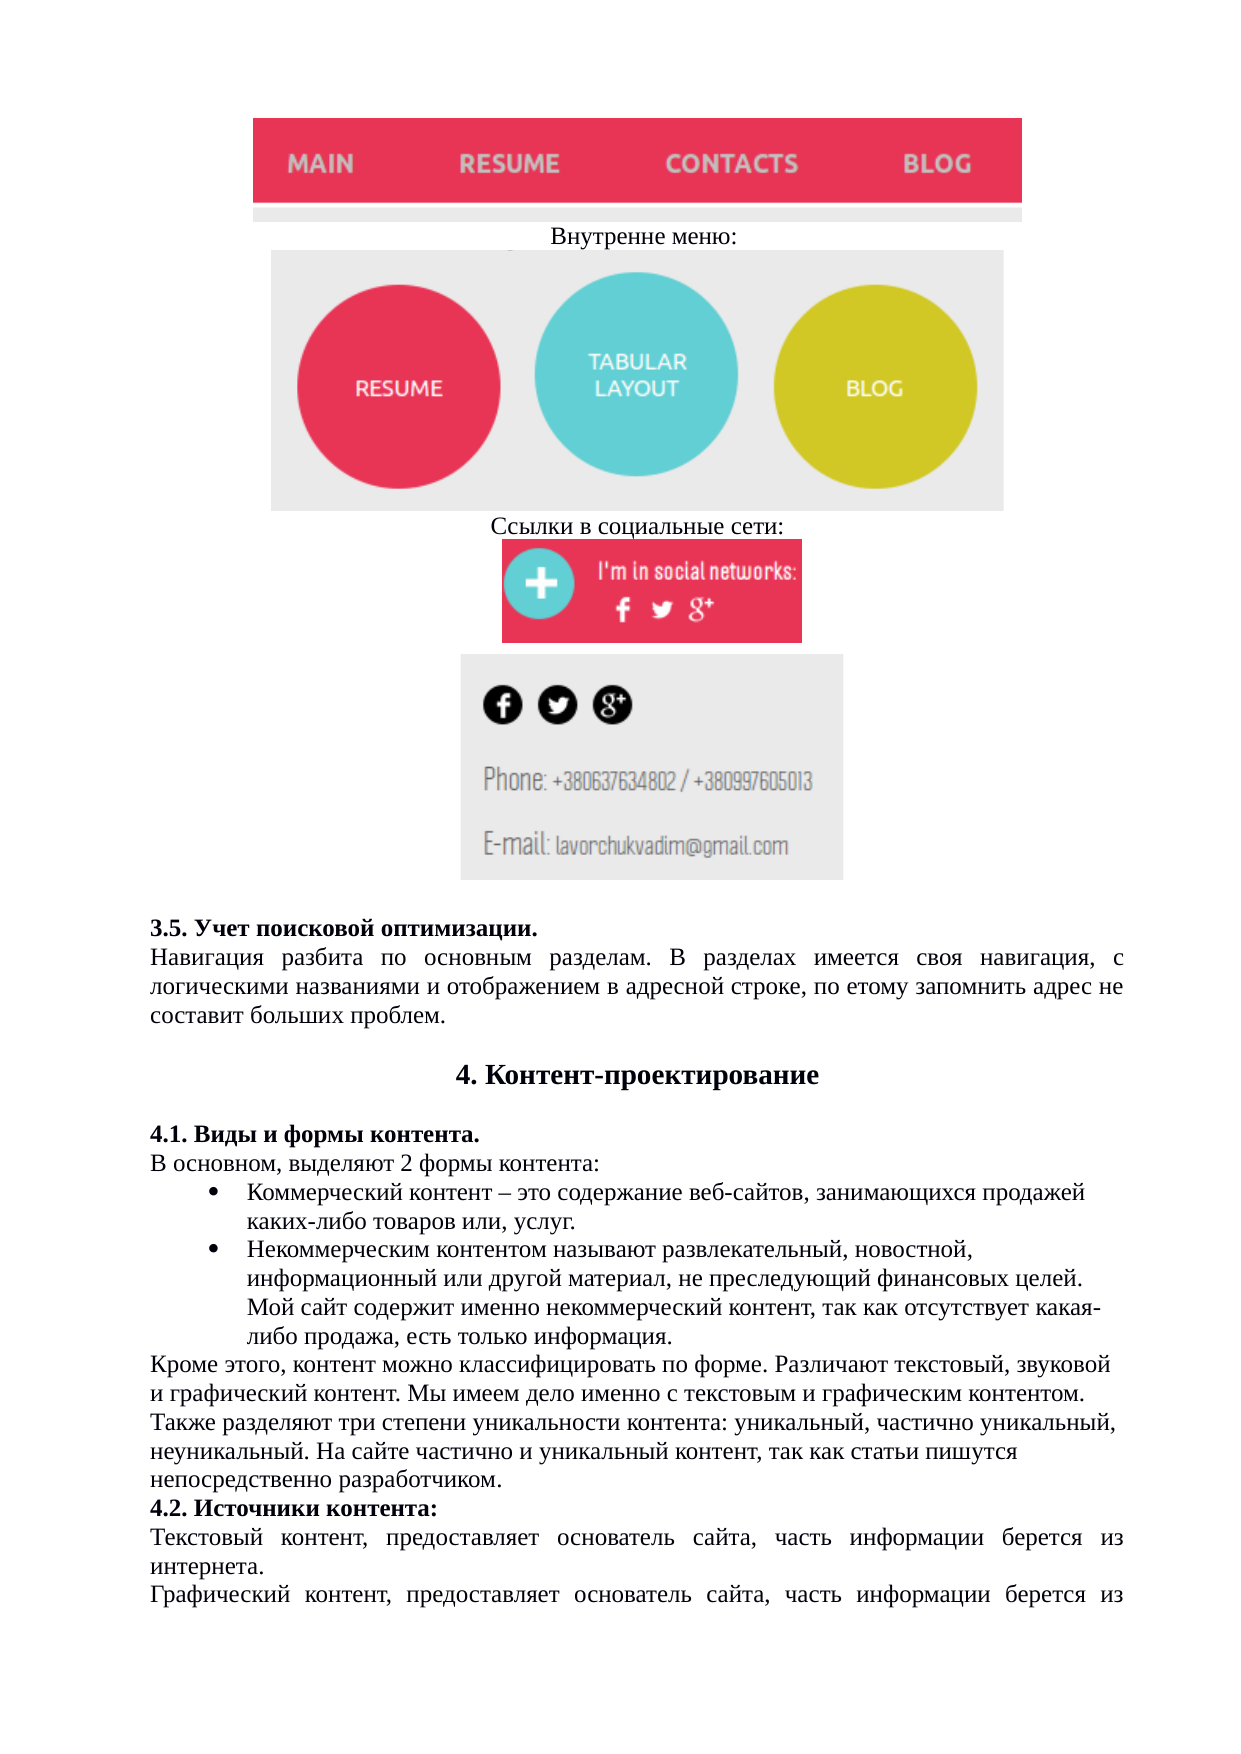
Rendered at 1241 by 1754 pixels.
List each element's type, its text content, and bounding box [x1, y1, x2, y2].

text 3.5. Учет поисковой оптимизации. [150, 913, 1125, 942]
text 4.2. Источники контента: [150, 1493, 1125, 1522]
picture [253, 118, 1022, 222]
text Графический контент, предоставляет основатель сайта, часть информации берется из [150, 1579, 1125, 1608]
picture [502, 539, 802, 643]
list Коммерческий контент – это содержание веб-сайтов, занимающихся продажей каких-либо товаров или, услуг. [209, 1177, 1125, 1234]
text Ссылки в социальные сети: [150, 250, 1125, 540]
text Внутренне меню: [150, 118, 1125, 250]
text В основном, выделяют 2 формы контента: [150, 1148, 1125, 1177]
text Навигация разбита по основным разделам. В разделах имеется своя навигация, с логическими названиями и отображением в адресной строке, по етому запомнить адрес не составит больших проблем. [150, 942, 1125, 1028]
text Также разделяют три степени уникальности контента: уникальный, частично уникальный, неуникальный. На сайте частично и уникальный контент, так как статьи пишутся непосредственно разработчиком. [150, 1407, 1125, 1493]
text Кроме этого, контент можно классифицировать по форме. Различают текстовый, звуковой и графический контент. Мы имеем дело именно с текстовым и графическим контентом. [150, 1349, 1125, 1407]
picture [271, 250, 1004, 511]
text 4. Контент-проектирование [150, 1057, 1125, 1091]
text Текстовый контент, предоставляет основатель сайта, часть информации берется из интернета. [150, 1522, 1125, 1579]
picture [460, 654, 844, 880]
text 4.1. Виды и формы контента. [150, 1119, 1125, 1148]
list Некоммерческим контентом называют развлекательный, новостной, информационный или другой материал, не преследующий финансовых целей. Мой сайт содержит именно некоммерческий контент, так как отсутствует какая-либо продажа, есть только информация. [209, 1234, 1125, 1349]
